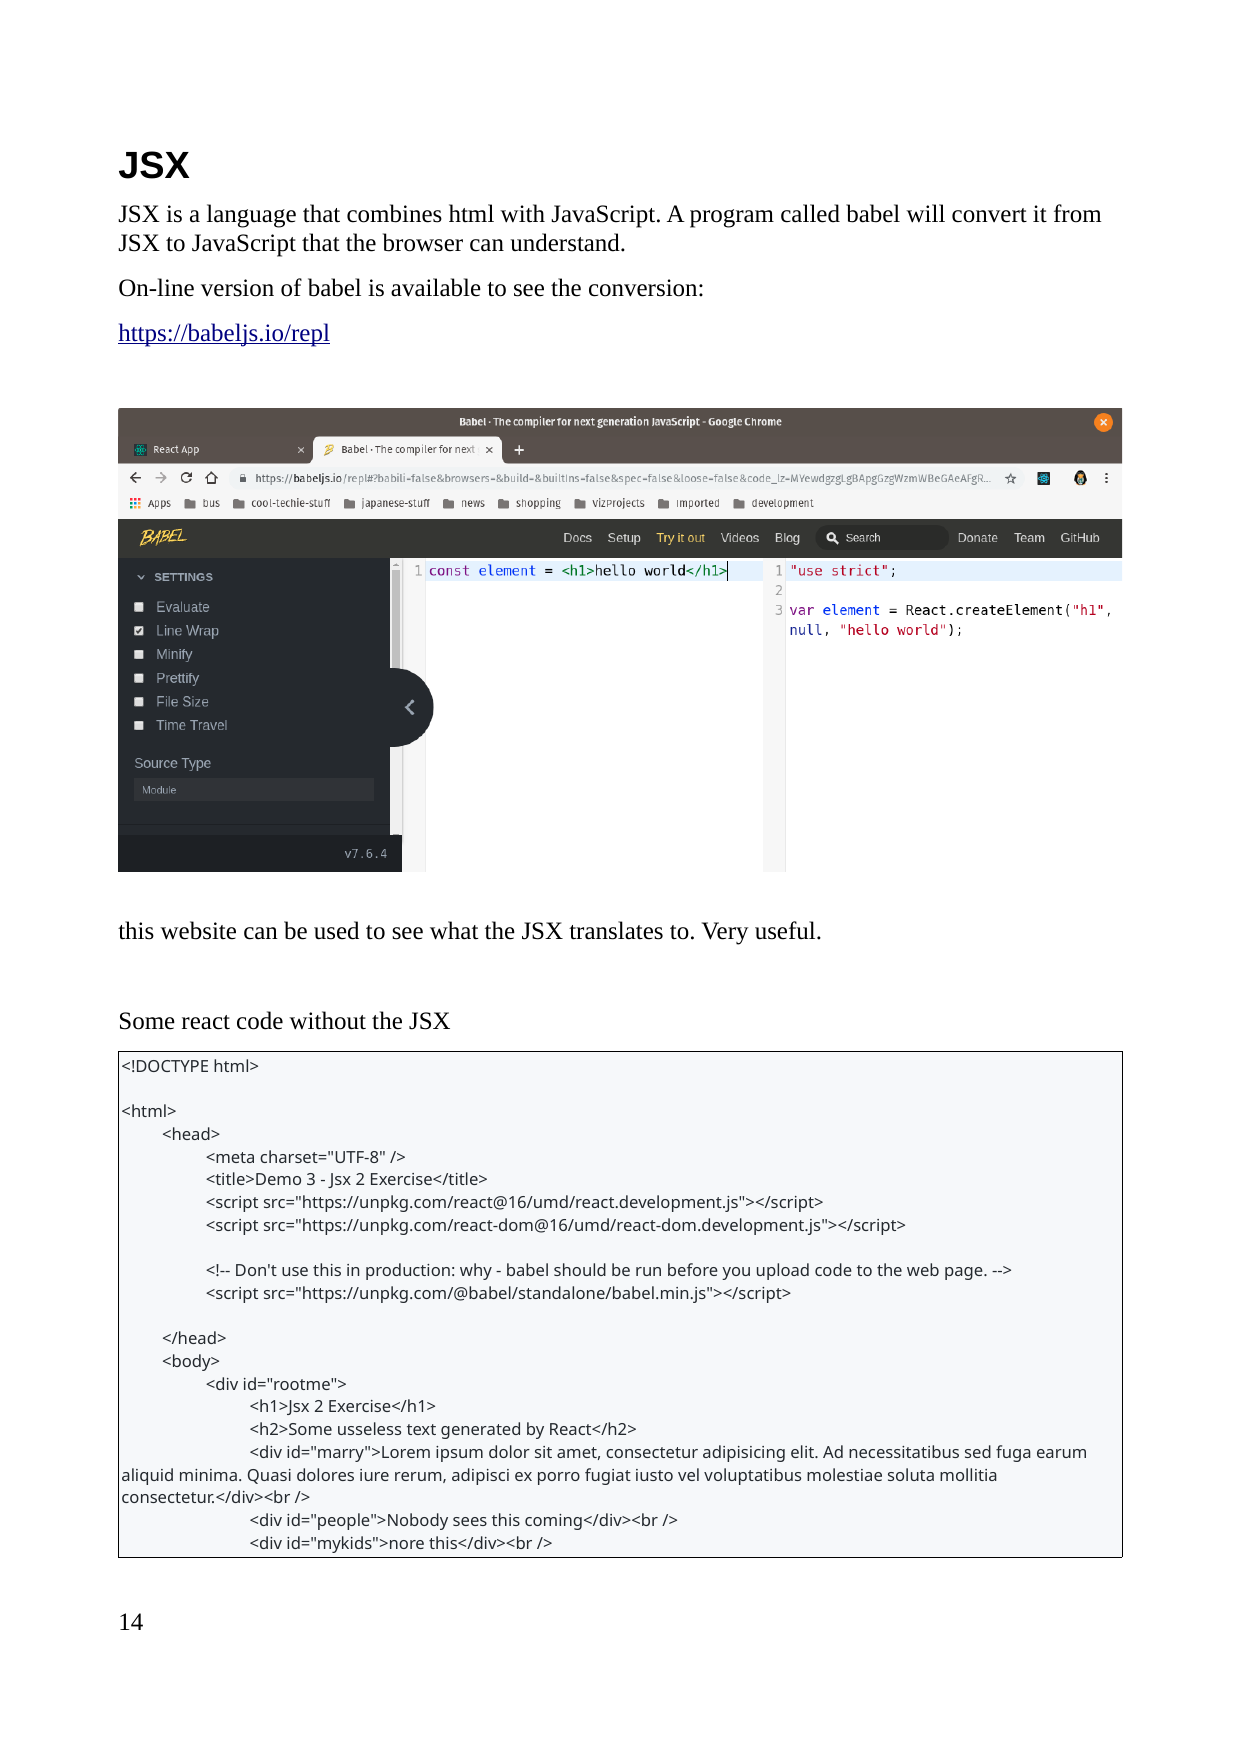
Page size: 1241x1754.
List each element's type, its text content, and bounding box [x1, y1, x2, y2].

text <!-- Don't use this in production: why - babel should be run before you upload code to the web page. --> [119, 1256, 1122, 1278]
text https://babeljs.io/repl [118, 318, 1122, 347]
text JSX is a language that combines html with JavaScript. A program called babel will convert it from JSX to JavaScript that the browser can understand. [118, 199, 1122, 257]
text <h1>Jsx 2 Exercise</h1> [119, 1392, 1122, 1415]
text <head> [119, 1119, 1122, 1142]
text <h2>Some usseless text generated by React</h2> [119, 1415, 1122, 1437]
subtitle JSX [118, 143, 1122, 187]
text <html> [119, 1097, 1122, 1119]
text this website can be used to see what the JSX translates to. Very useful. [118, 916, 1122, 945]
text <!DOCTYPE html> [119, 1052, 1122, 1074]
text </head> [119, 1324, 1122, 1347]
text On-line version of babel is available to see the conversion: [118, 273, 1122, 302]
picture [118, 408, 1123, 872]
text <meta charset="UTF-8" /> [119, 1142, 1122, 1165]
text <script src="https://unpkg.com/@babel/standalone/babel.min.js"></script> [119, 1278, 1122, 1301]
text Some react code without the JSX [118, 1006, 1122, 1035]
text <script src="https://unpkg.com/react-dom@16/umd/react-dom.development.js"></script> [119, 1210, 1122, 1233]
text <body> [119, 1347, 1122, 1369]
text <div id="people">Nobody sees this coming</div><br /> [119, 1506, 1122, 1528]
text <title>Demo 3 - Jsx 2 Exercise</title> [119, 1165, 1122, 1188]
text <div id="marry">Lorem ipsum dolor sit amet, consectetur adipisicing elit. Ad necessitatibus sed fuga earum aliquid minima. Quasi dolores iure rerum, adipisci ex porro fugiat iusto vel voluptatibus molestiae soluta mollitia consectetur.</div><br /> [119, 1437, 1122, 1506]
text <script src="https://unpkg.com/react@16/umd/react.development.js"></script> [119, 1188, 1122, 1210]
text <div id="rootme"> [119, 1369, 1122, 1392]
text <div id="mykids">nore this</div><br /> [119, 1528, 1122, 1557]
